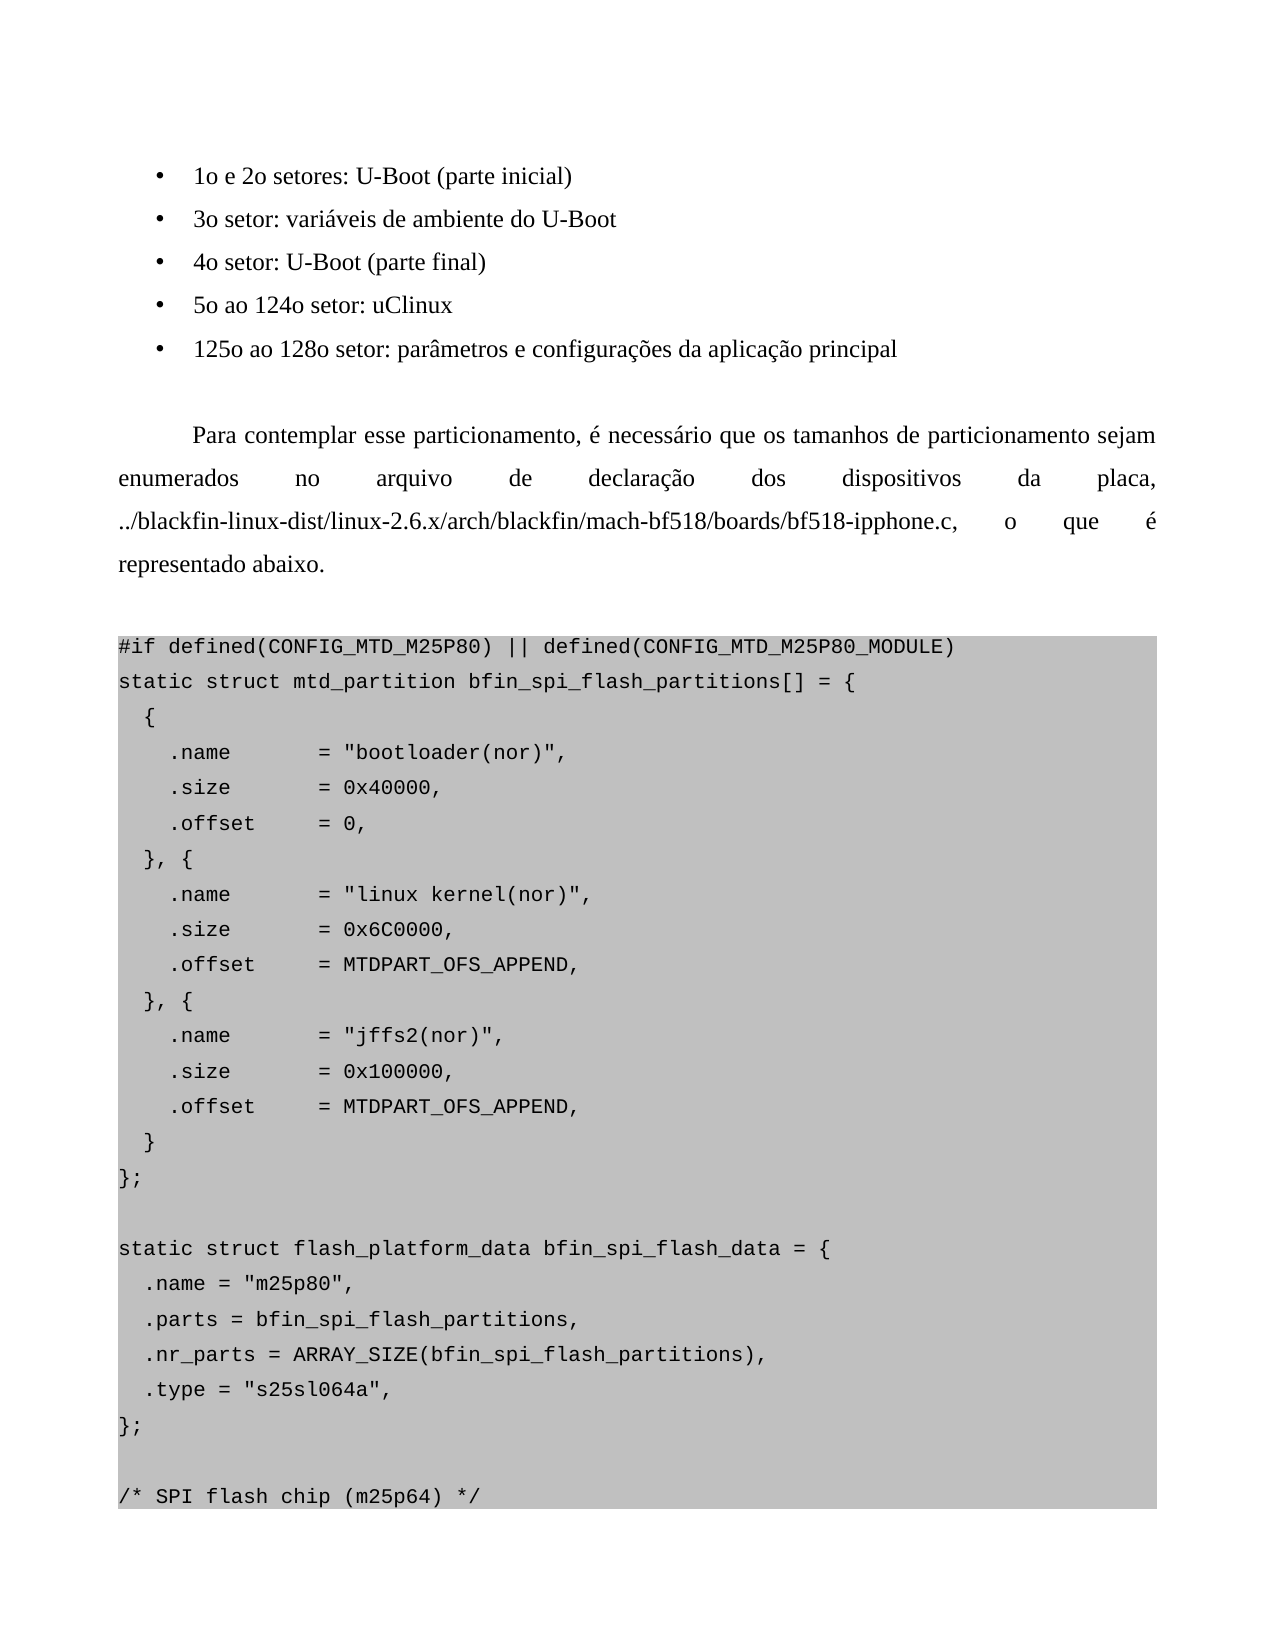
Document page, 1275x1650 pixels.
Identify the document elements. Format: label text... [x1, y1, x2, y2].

text }, { [118, 990, 1157, 1013]
text .size = 0x100000, [118, 1061, 1157, 1084]
text .offset = 0, [118, 813, 1157, 836]
text .name = "bootloader(nor)", [118, 742, 1157, 766]
text .name = "jffs2(nor)", [118, 1025, 1157, 1049]
text .name = "m25p80", [118, 1273, 1157, 1297]
text { [118, 706, 1157, 730]
list 4o setor: U-Boot (parte final) [156, 247, 1157, 276]
text .parts = bfin_spi_flash_partitions, [118, 1308, 1157, 1332]
text .nr_parts = ARRAY_SIZE(bfin_spi_flash_partitions), [118, 1344, 1157, 1368]
text .size = 0x40000, [118, 777, 1157, 801]
list 125o ao 128o setor: parâmetros e configurações da aplicação principal [156, 334, 1157, 362]
text .offset = MTDPART_OFS_APPEND, [118, 1096, 1157, 1120]
text }; [118, 1415, 1157, 1438]
text }, { [118, 848, 1157, 872]
text } [118, 1131, 1157, 1155]
text /* SPI flash chip (m25p64) */ [118, 1486, 1157, 1509]
text }; [118, 1167, 1157, 1191]
list 3o setor: variáveis de ambiente do U-Boot [156, 204, 1157, 233]
text .type = "s25sl064a", [118, 1379, 1157, 1403]
list 5o ao 124o setor: uClinux [156, 291, 1157, 319]
text static struct mtd_partition bfin_spi_flash_partitions[] = { [118, 671, 1157, 695]
text Para contemplar esse particionamento, é necessário que os tamanhos de particionamento sejam enumerados no arquivo de declaração dos dispositivos da placa, ../blackfin-linux-dist/linux-2.6.x/arch/blackfin/mach-bf518/boards/bf518-ipphone.c, o que é representado abaixo. [118, 420, 1157, 578]
list 1o e 2o setores: U-Boot (parte inicial) [156, 161, 1157, 190]
text static struct flash_platform_data bfin_spi_flash_data = { [118, 1238, 1157, 1261]
text .size = 0x6C0000, [118, 919, 1157, 943]
text .offset = MTDPART_OFS_APPEND, [118, 954, 1157, 978]
text .name = "linux kernel(nor)", [118, 883, 1157, 907]
text #if defined(CONFIG_MTD_M25P80) || defined(CONFIG_MTD_M25P80_MODULE) [118, 636, 1157, 659]
